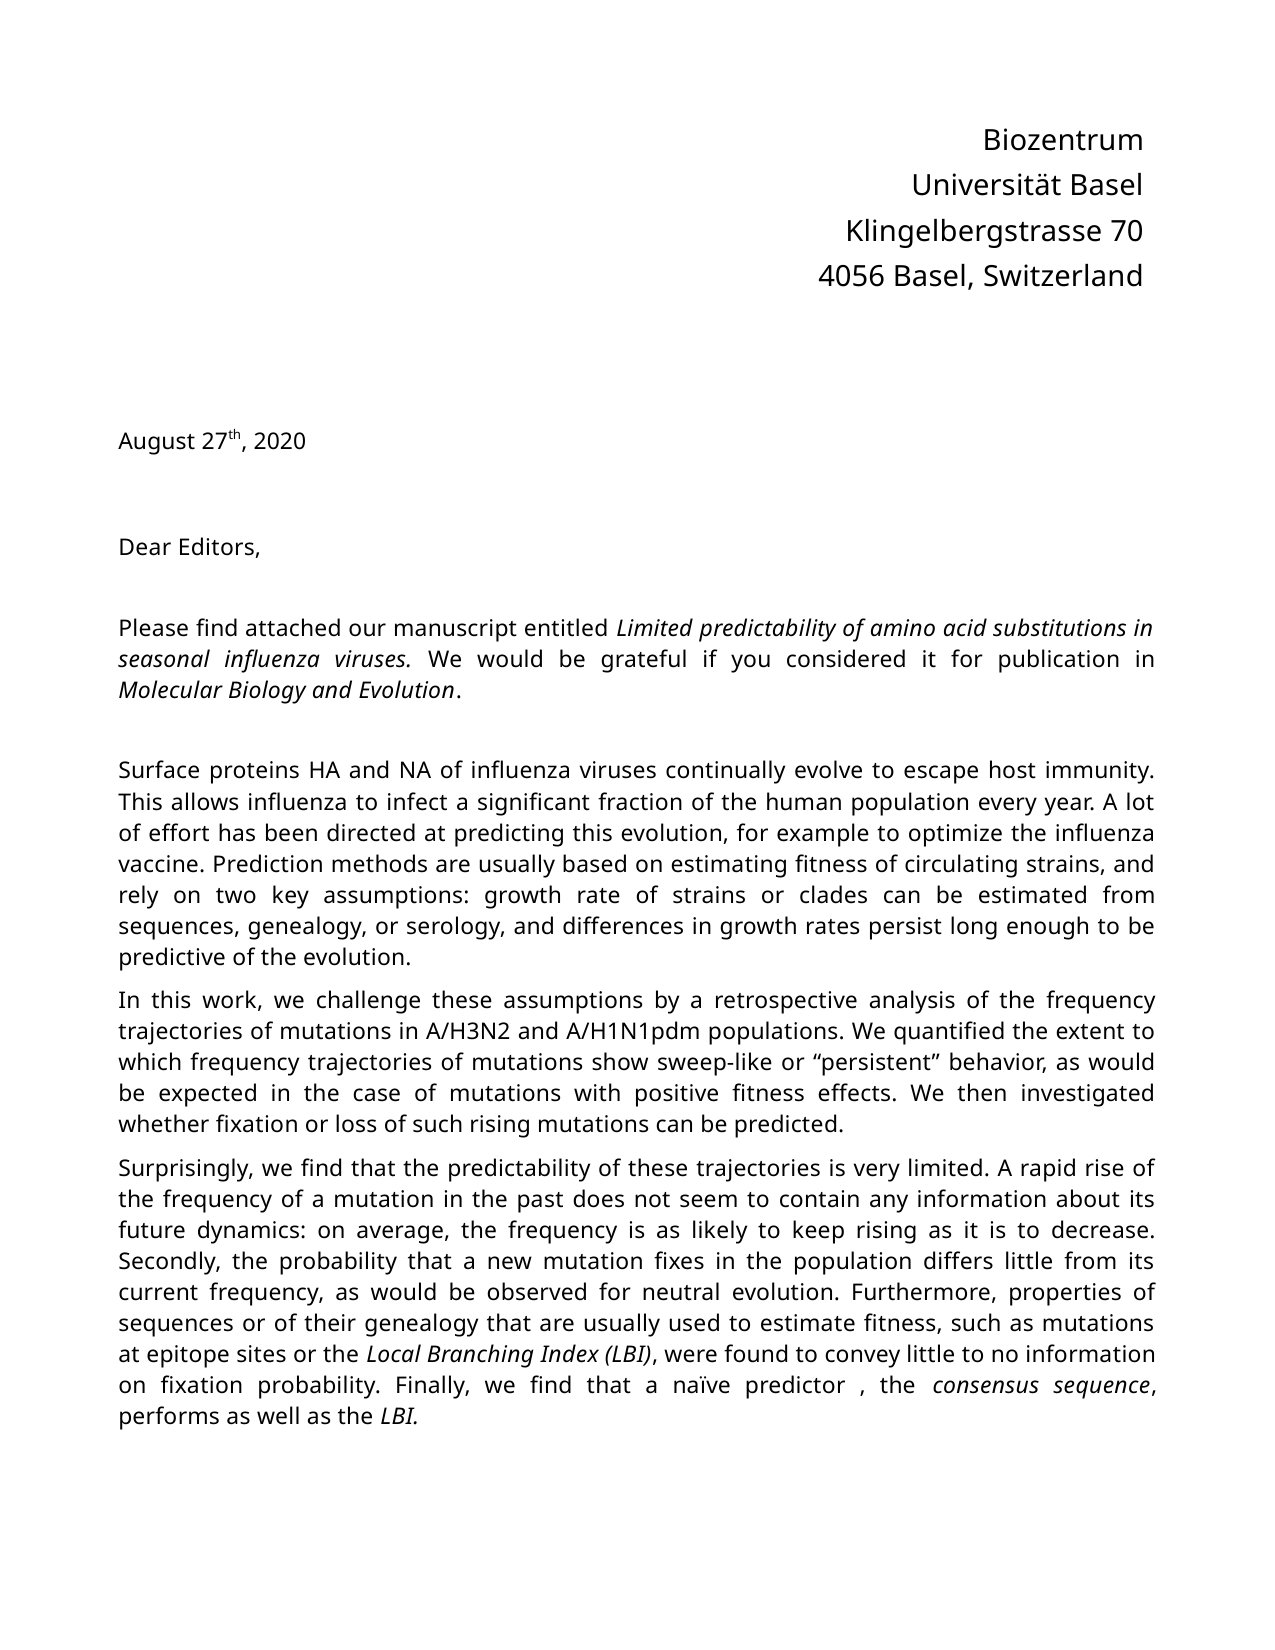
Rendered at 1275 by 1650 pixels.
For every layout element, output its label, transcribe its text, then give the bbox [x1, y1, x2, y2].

text Please find attached our manuscript entitled Limited predictability of amino acid substitutions in seasonal influenza viruses. We would be grateful if you considered it for publication in Molecular Biology and Evolution. [118, 612, 1157, 705]
subtitle Biozentrum Universität Basel Klingelbergstrasse 70 4056 Basel, Switzerland [549, 119, 1144, 295]
text August 27th, 2020 [118, 425, 1157, 456]
text In this work, we challenge these assumptions by a retrospective analysis of the frequency trajectories of mutations in A/H3N2 and A/H1N1pdm populations. We quantified the extent to which frequency trajectories of mutations show sweep-like or “persistent” behavior, as would be expected in the case of mutations with positive fitness effects. We then investigated whether fixation or loss of such rising mutations can be predicted. [118, 984, 1157, 1139]
text Surprisingly, we find that the predictability of these trajectories is very limited. A rapid rise of the frequency of a mutation in the past does not seem to contain any information about its future dynamics: on average, the frequency is as likely to keep rising as it is to decrease. Secondly, the probability that a new mutation fixes in the population differs little from its current frequency, as would be observed for neutral evolution. Furthermore, properties of sequences or of their genealogy that are usually used to estimate fitness, such as mutations at epitope sites or the Local Branching Index (LBI), were found to convey little to no information on fixation probability. Finally, we find that a naïve predictor , the consensus sequence, performs as well as the LBI. [118, 1152, 1157, 1431]
text Surface proteins HA and NA of influenza viruses continually evolve to escape host immunity. This allows influenza to infect a significant fraction of the human population every year. A lot of effort has been directed at predicting this evolution, for example to optimize the influenza vaccine. Prediction methods are usually based on estimating fitness of circulating strains, and rely on two key assumptions: growth rate of strains or clades can be estimated from sequences, genealogy, or serology, and differences in growth rates persist long enough to be predictive of the evolution. [118, 754, 1157, 972]
text Dear Editors, [118, 531, 1157, 562]
